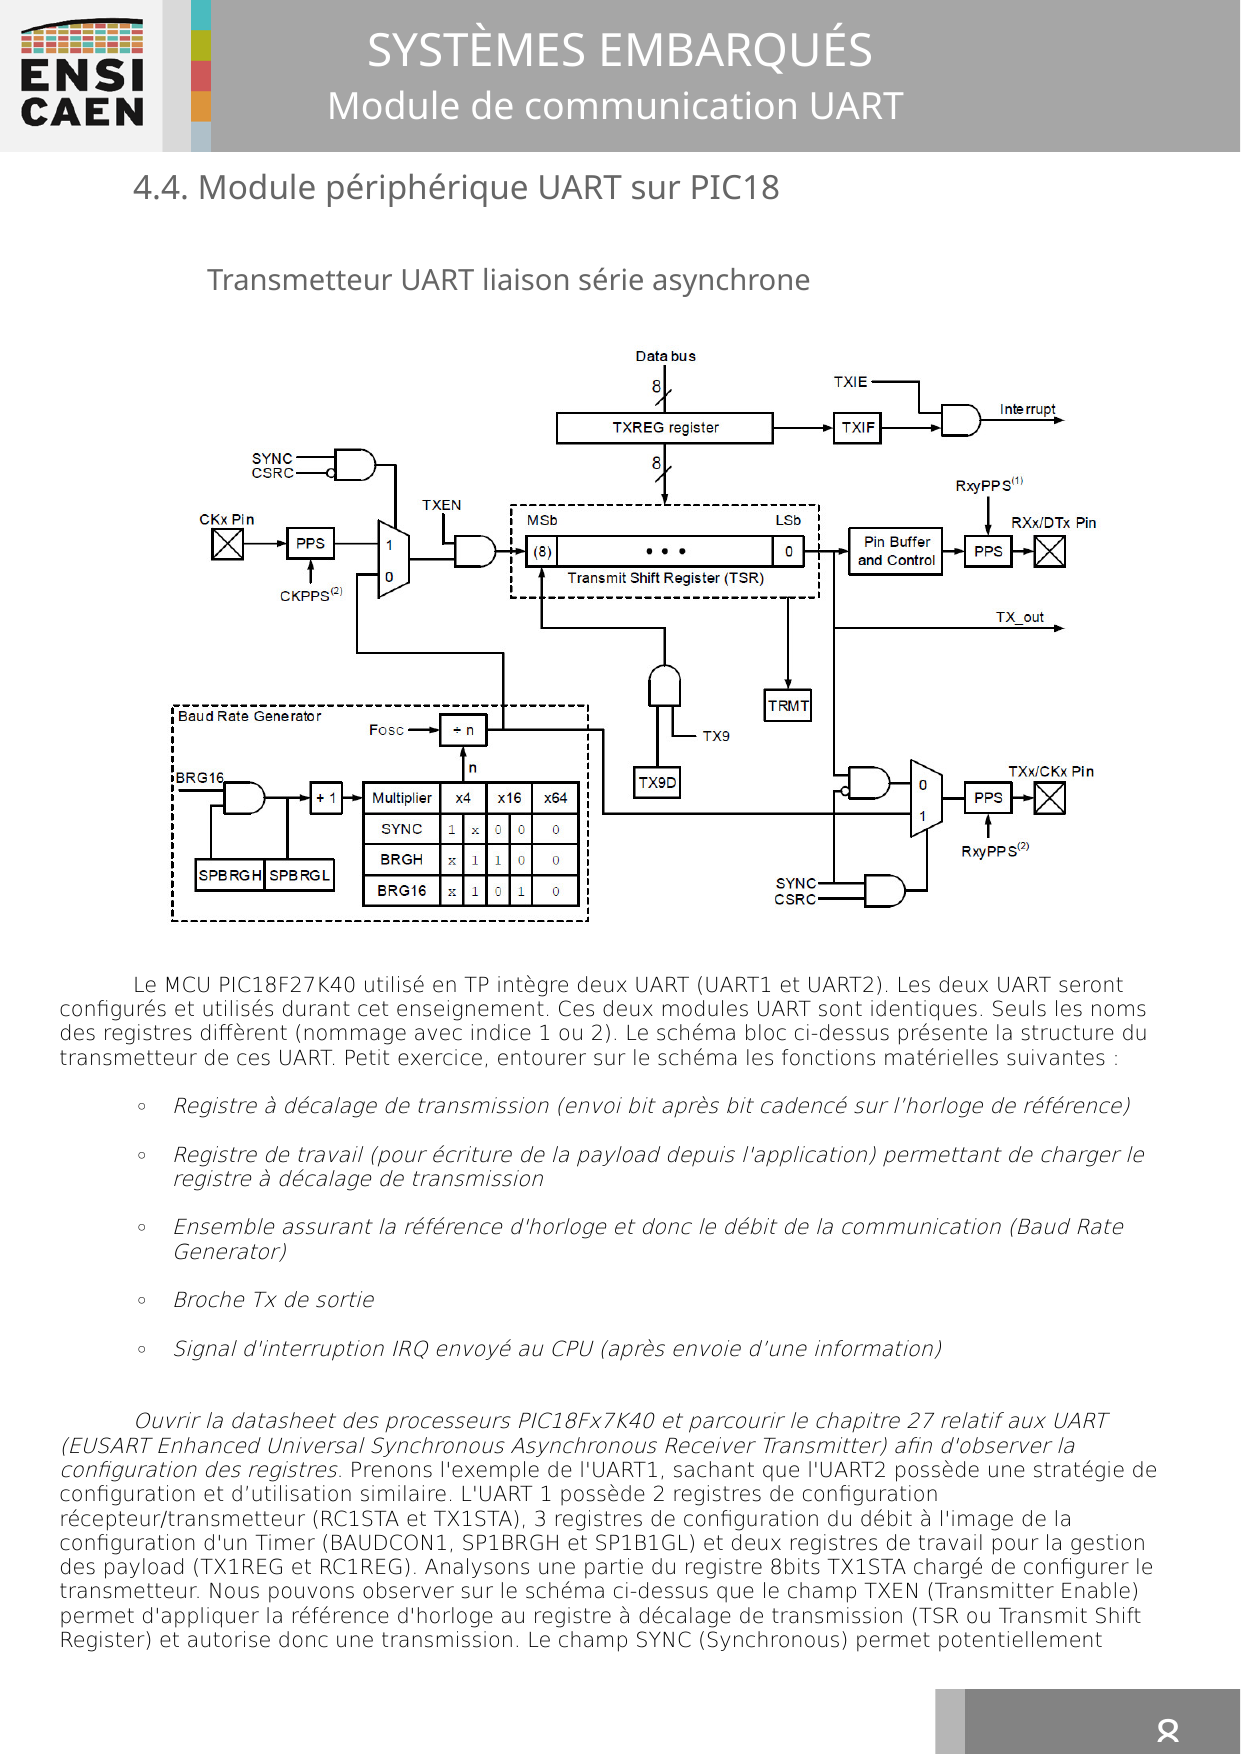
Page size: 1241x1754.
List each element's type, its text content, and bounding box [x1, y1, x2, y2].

list Ensemble assurant la référence d'horloge et donc le débit de la communication (Baud Rate Generator) [134, 1215, 1181, 1264]
picture [103, 345, 1137, 925]
text 4.4. Module périphérique UART sur PIC18 [59, 164, 1181, 209]
text Le MCU PIC18F27K40 utilisé en TP intègre deux UART (UART1 et UART2). Les deux UART seront configurés et utilisés durant cet enseignement. Ces deux modules UART sont identiques. Seuls les noms des registres diffèrent (nommage avec indice 1 ou 2). Le schéma bloc ci-dessus présente la structure du transmetteur de ces UART. Petit exercice, entourer sur le schéma les fonctions matérielles suivantes : [59, 973, 1181, 1070]
picture [935, 1689, 1241, 1754]
list Signal d'interruption IRQ envoyé au CPU (après envoie d’une information) [134, 1337, 1181, 1361]
list Registre de travail (pour écriture de la payload depuis l'application) permettant de charger le registre à décalage de transmission [134, 1143, 1181, 1191]
list Registre à décalage de transmission (envoi bit après bit cadencé sur l’horloge de référence) [134, 1094, 1181, 1118]
text Transmetteur UART liaison série asynchrone [59, 255, 1181, 300]
text Ouvrir la datasheet des processeurs PIC18Fx7K40 et parcourir le chapitre 27 relatif aux UART (EUSART Enhanced Universal Synchronous Asynchronous Receiver Transmitter) afin d'observer la configuration des registres. Prenons l'exemple de l'UART1, sachant que l'UART2 possède une stratégie de configuration et d’utilisation similaire. L'UART 1 possède 2 registres de configuration récepteur/transmetteur (RC1STA et TX1STA), 3 registres de configuration du débit à l'image de la configuration d'un Timer (BAUDCON1, SP1BRGH et SP1B1GL) et deux registres de travail pour la gestion des payload (TX1REG et RC1REG). Analysons une partie du registre 8bits TX1STA chargé de configurer le transmetteur. Nous pouvons observer sur le schéma ci-dessus que le champ TXEN (Transmitter Enable) permet d'appliquer la référence d'horloge au registre à décalage de transmission (TSR ou Transmit Shift Register) et autorise donc une transmission. Le champ SYNC (Synchronous) permet potentiellement [59, 1409, 1181, 1652]
picture [0, 0, 1241, 152]
list Broche Tx de sortie [134, 1288, 1181, 1312]
